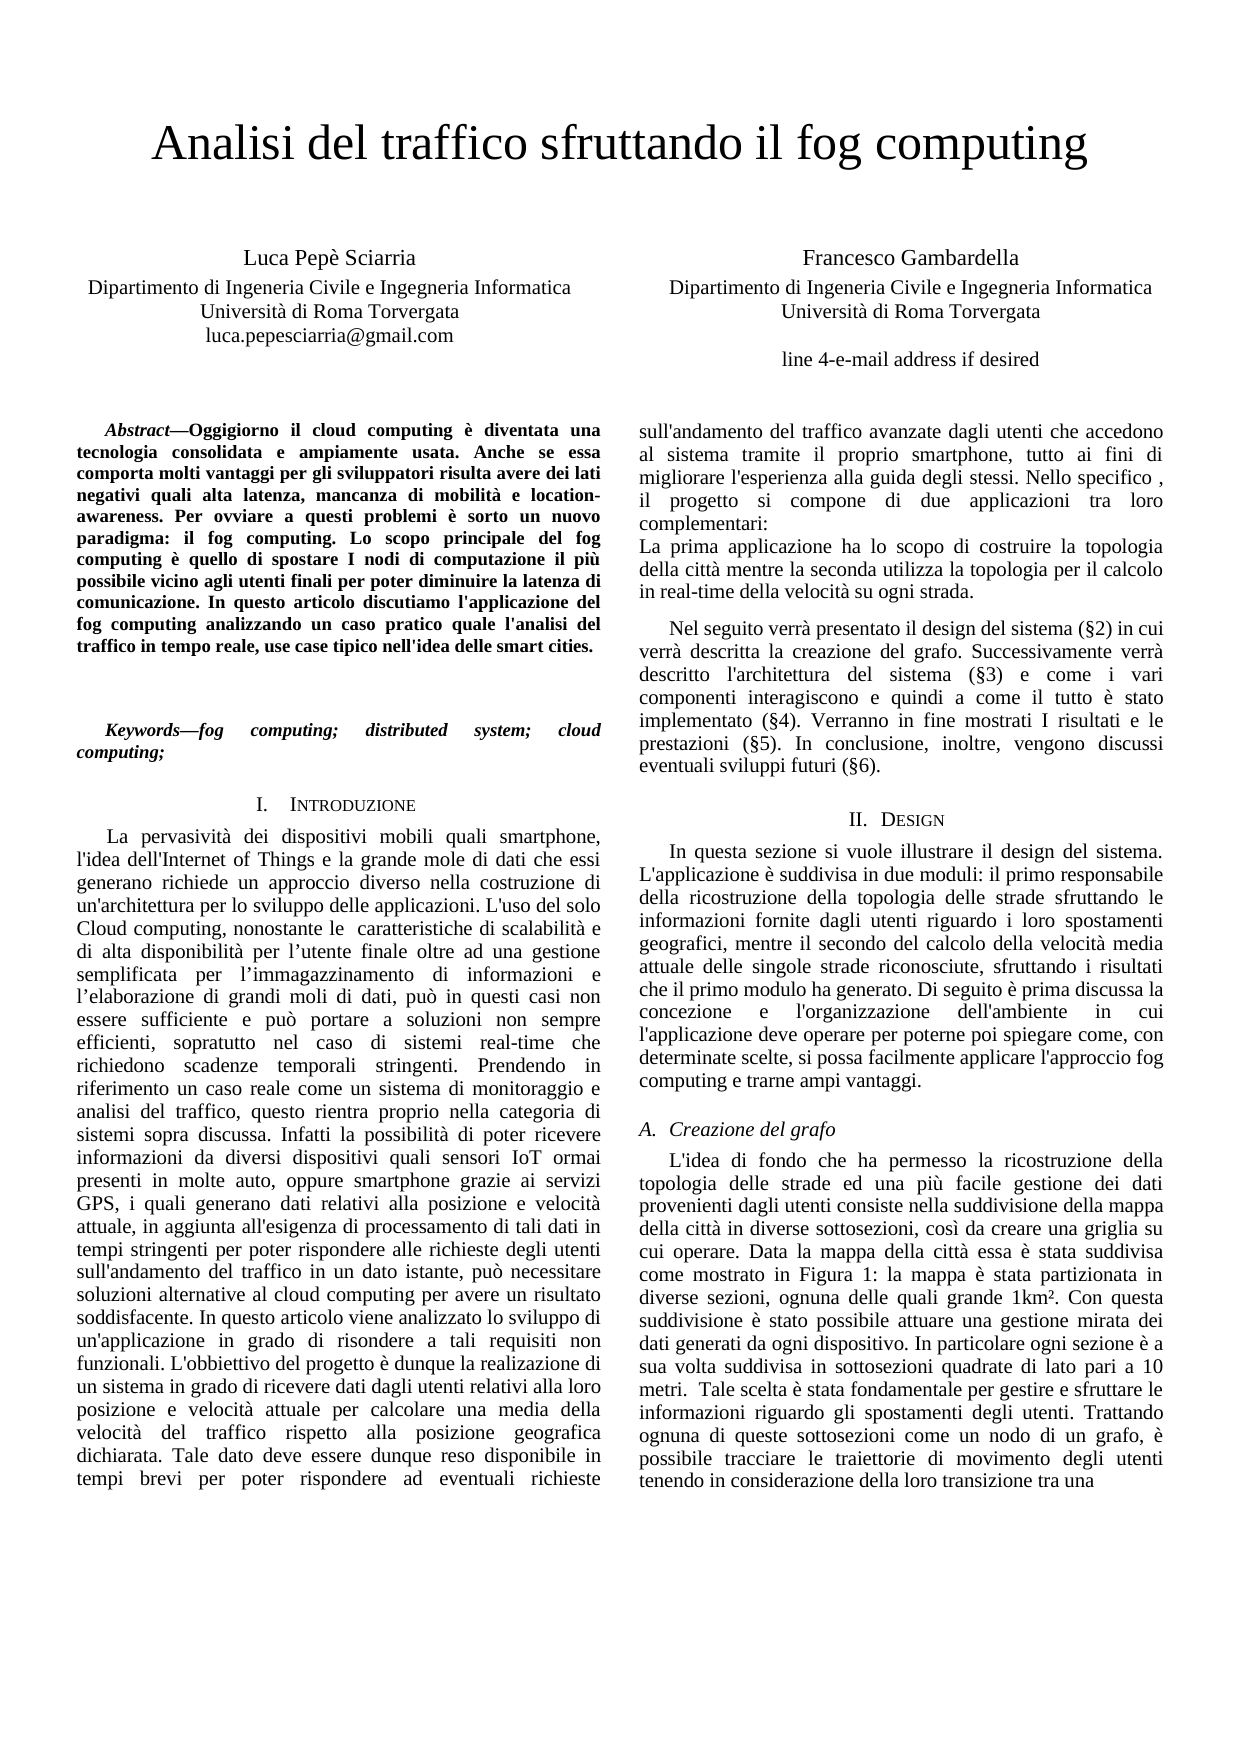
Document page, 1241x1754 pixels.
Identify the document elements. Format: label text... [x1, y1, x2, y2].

text Dipartimento di Ingeneria Civile e Ingegneria Informatica [658, 274, 1164, 299]
text Luca Pepè Sciarria [76, 244, 583, 270]
text Francesco Gambardella [658, 244, 1164, 270]
text Dipartimento di Ingeneria Civile e Ingegneria Informatica [76, 274, 583, 299]
text luca.pepesciarria@gmail.com [76, 323, 583, 347]
text Università di Roma Torvergata [76, 299, 583, 323]
text In questa sezione si vuole illustrare il design del sistema. L'applicazione è suddivisa in due moduli: il primo responsabile della ricostruzione della topologia delle strade sfruttando le informazioni fornite dagli utenti riguardo i loro spostamenti geografici, mentre il secondo del calcolo della velocità media attuale delle singole strade riconosciute, sfruttando i risultati che il primo modulo ha generato. Di seguito è prima discussa la concezione e l'organizzazione dell'ambiente in cui l'applicazione deve operare per poterne poi spiegare come, con determinate scelte, si possa facilmente applicare l'approccio fog computing e trarne ampi vantaggi. [639, 839, 1164, 1092]
text Abstract—Oggigiorno il cloud computing è diventata una tecnologia consolidata e ampiamente usata. Anche se essa comporta molti vantaggi per gli sviluppatori risulta avere dei lati negativi quali alta latenza, mancanza di mobilità e location-awareness. Per ovviare a questi problemi è sorto un nuovo paradigma: il fog computing. Lo scopo principale del fog computing è quello di spostare I nodi di computazione il più possibile vicino agli utenti finali per poter diminuire la latenza di comunicazione. In questo articolo discutiamo l'applicazione del fog computing analizzando un caso pratico quale l'analisi del traffico in tempo reale, use case tipico nell'idea delle smart cities. [76, 419, 601, 656]
text sull'andamento del traffico avanzate dagli utenti che accedono al sistema tramite il proprio smartphone, tutto ai fini di migliorare l'esperienza alla guida degli stessi. Nello specifico , il progetto si compone di due applicazioni tra loro complementari: La prima applicazione ha lo scopo di costruire la topologia della città mentre la seconda utilizza la topologia per il calcolo in real-time della velocità su ogni strada. [639, 419, 1164, 603]
text Nel seguito verrà presentato il design del sistema (§2) in cui verrà descritta la creazione del grafo. Successivamente verrà descritto l'architettura del sistema (§3) e come i vari componenti interagiscono e quindi a come il tutto è stato implementato (§4). Verranno in fine mostrati I risultati e le prestazioni (§5). In conclusione, inoltre, vengono discussi eventuali sviluppi futuri (§6). [639, 616, 1164, 777]
text Università di Roma Torvergata [658, 299, 1164, 323]
subtitle Creazione del grafo [639, 1117, 1164, 1141]
subtitle Introduzione [76, 792, 601, 816]
title Analisi del traffico sfruttando il fog computing [76, 112, 1164, 170]
text Keywords—fog computing; distributed system; cloud computing; [76, 719, 601, 762]
text line 4-e-mail address if desired [658, 347, 1164, 371]
text La pervasività dei dispositivi mobili quali smartphone, l'idea dell'Internet of Things e la grande mole di dati che essi generano richiede un approccio diverso nella costruzione di un'architettura per lo sviluppo delle applicazioni. L'uso del solo Cloud computing, nonostante le caratteristiche di scalabilità e di alta disponibilità per l’utente finale oltre ad una gestione semplificata per l’immagazzinamento di informazioni e l’elaborazione di grandi moli di dati, può in questi casi non essere sufficiente e può portare a soluzioni non sempre efficienti, sopratutto nel caso di sistemi real-time che richiedono scadenze temporali stringenti. Prendendo in riferimento un caso reale come un sistema di monitoraggio e analisi del traffico, questo rientra proprio nella categoria di sistemi sopra discussa. Infatti la possibilità di poter ricevere informazioni da diversi dispositivi quali sensori IoT ormai presenti in molte auto, oppure smartphone grazie ai servizi GPS, i quali generano dati relativi alla posizione e velocità attuale, in aggiunta all'esigenza di processamento di tali dati in tempi stringenti per poter rispondere alle richieste degli utenti sull'andamento del traffico in un dato istante, può necessitare soluzioni alternative al cloud computing per avere un risultato soddisfacente. In questo articolo viene analizzato lo sviluppo di un'applicazione in grado di risondere a tali requisiti non funzionali. L'obbiettivo del progetto è dunque la realizazione di un sistema in grado di ricevere dati dagli utenti relativi alla loro posizione e velocità attuale per calcolare una media della velocità del traffico rispetto alla posizione geografica dichiarata. Tale dato deve essere dunque reso disponibile in tempi brevi per poter rispondere ad eventuali richieste [76, 824, 601, 1490]
text L'idea di fondo che ha permesso la ricostruzione della topologia delle strade ed una più facile gestione dei dati provenienti dagli utenti consiste nella suddivisione della mappa della città in diverse sottosezioni, così da creare una griglia su cui operare. Data la mappa della città essa è stata suddivisa come mostrato in Figura 1: la mappa è stata partizionata in diverse sezioni, ognuna delle quali grande 1km². Con questa suddivisione è stato possibile attuare una gestione mirata dei dati generati da ogni dispositivo. In particolare ogni sezione è a sua volta suddivisa in sottosezioni quadrate di lato pari a 10 metri. Tale scelta è stata fondamentale per gestire e sfruttare le informazioni riguardo gli spostamenti degli utenti. Trattando ognuna di queste sottosezioni come un nodo di un grafo, è possibile tracciare le traiettorie di movimento degli utenti tenendo in considerazione della loro transizione tra una [639, 1148, 1164, 1492]
subtitle Design [639, 807, 1164, 831]
